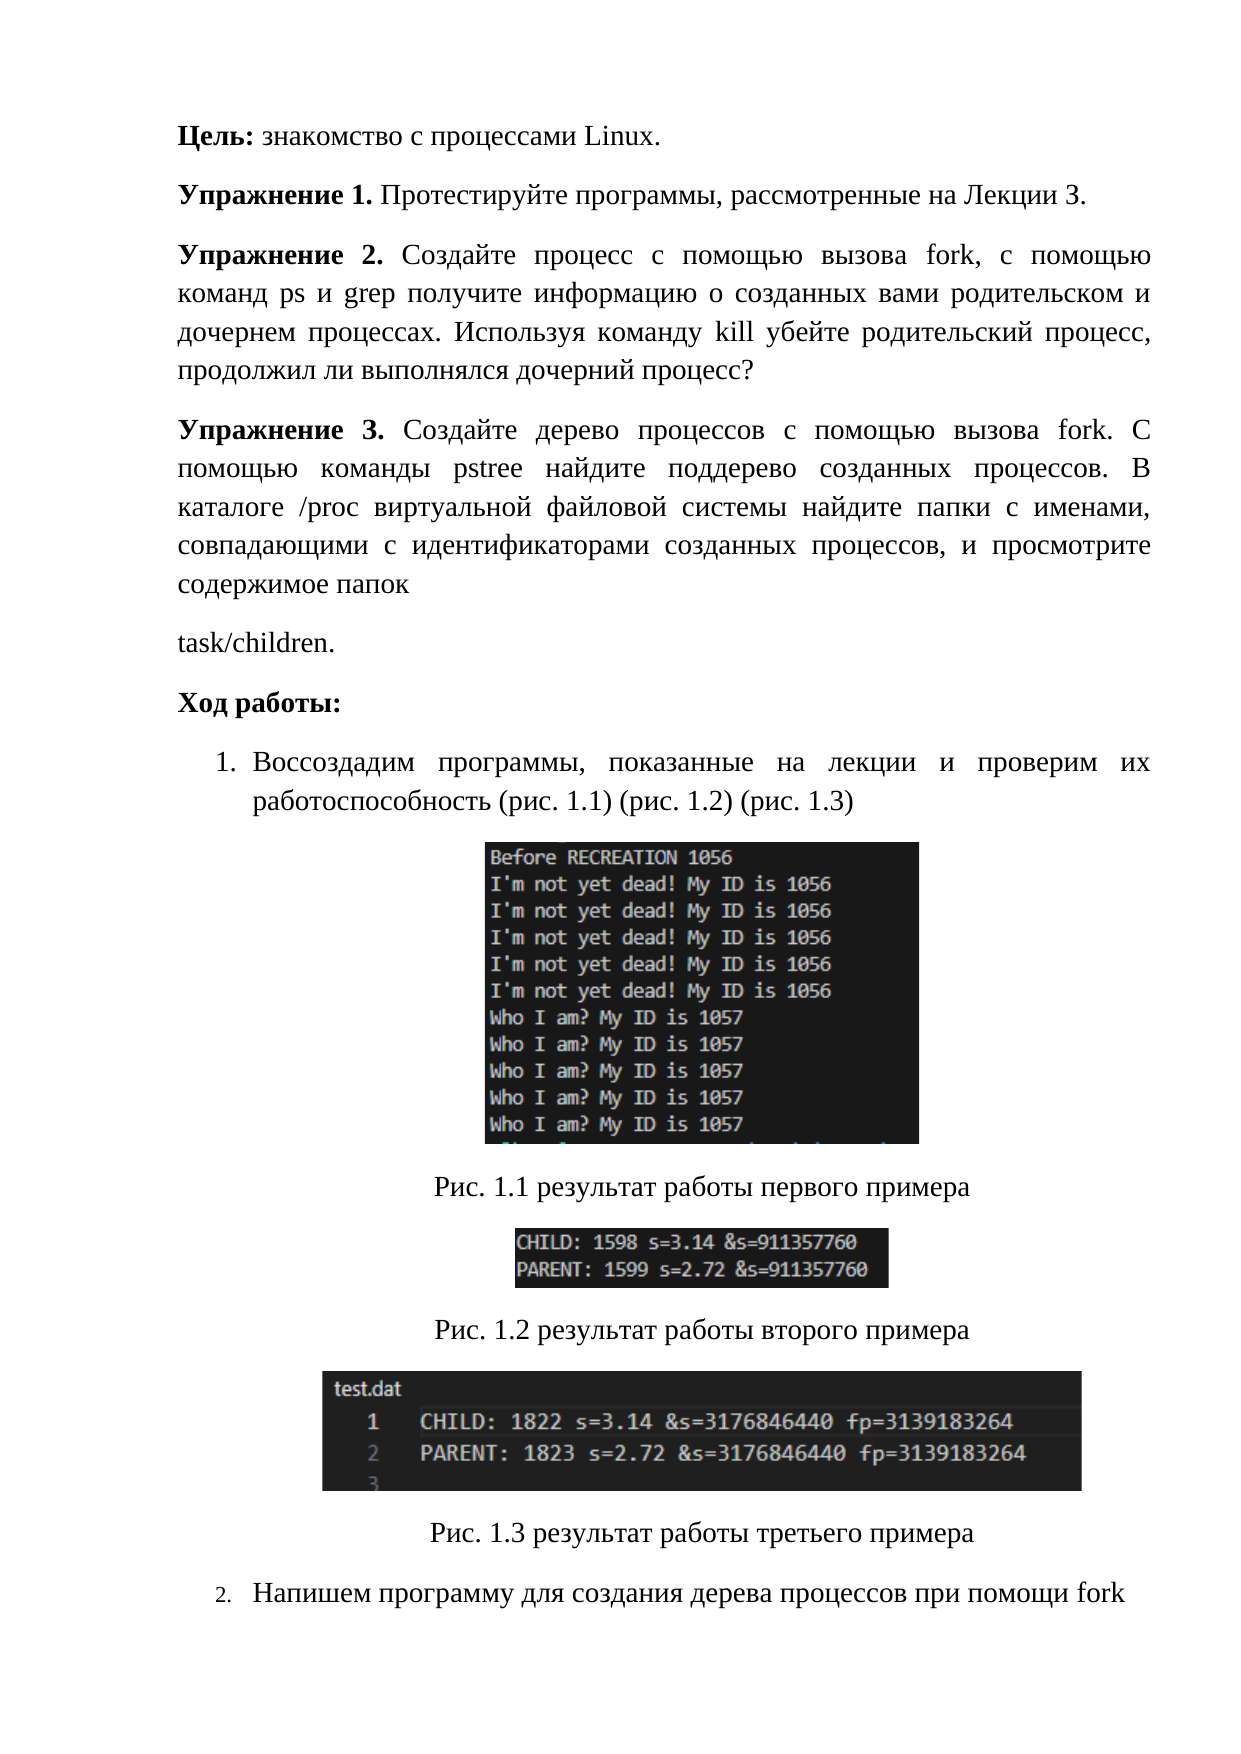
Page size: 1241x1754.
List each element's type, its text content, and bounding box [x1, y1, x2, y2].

text Рис. 1.2 результат работы второго примера [252, 1312, 1152, 1346]
list Воссоздадим программы, показанные на лекции и проверим их работоспособность (рис. 1.1) (рис. 1.2) (рис. 1.3) [215, 744, 1152, 816]
text task/children. [177, 625, 1152, 659]
list Напишем программу для создания дерева процессов при помощи fork [215, 1575, 1152, 1608]
text Цель: знакомство с процессами Linux. [177, 118, 1152, 152]
text Упражнение 1. Протестируйте программы, рассмотренные на Лекции З. [177, 177, 1152, 211]
text Упражнение З. Создайте дерево процессов с помощью вызова fork. С помощью команды pstree найдите поддерево созданных процессов. В каталоге /proc виртуальной файловой системы найдите папки с именами, совпадающими с идентификаторами созданных процессов, и просмотрите содержимое папок [177, 412, 1152, 599]
text Упражнение 2. Создайте процесс с помощью вызова fork, с помощью команд ps и grep получите информацию о созданных вами родительском и дочернем процессах. Используя команду kill убейте родительский процесс, продолжил ли выполнялся дочерний процесс? [177, 237, 1152, 386]
text Рис. 1.3 результат работы третьего примера [252, 1516, 1152, 1549]
text Ход работы: [177, 685, 1152, 718]
text Рис. 1.1 результат работы первого примера [252, 1169, 1152, 1202]
